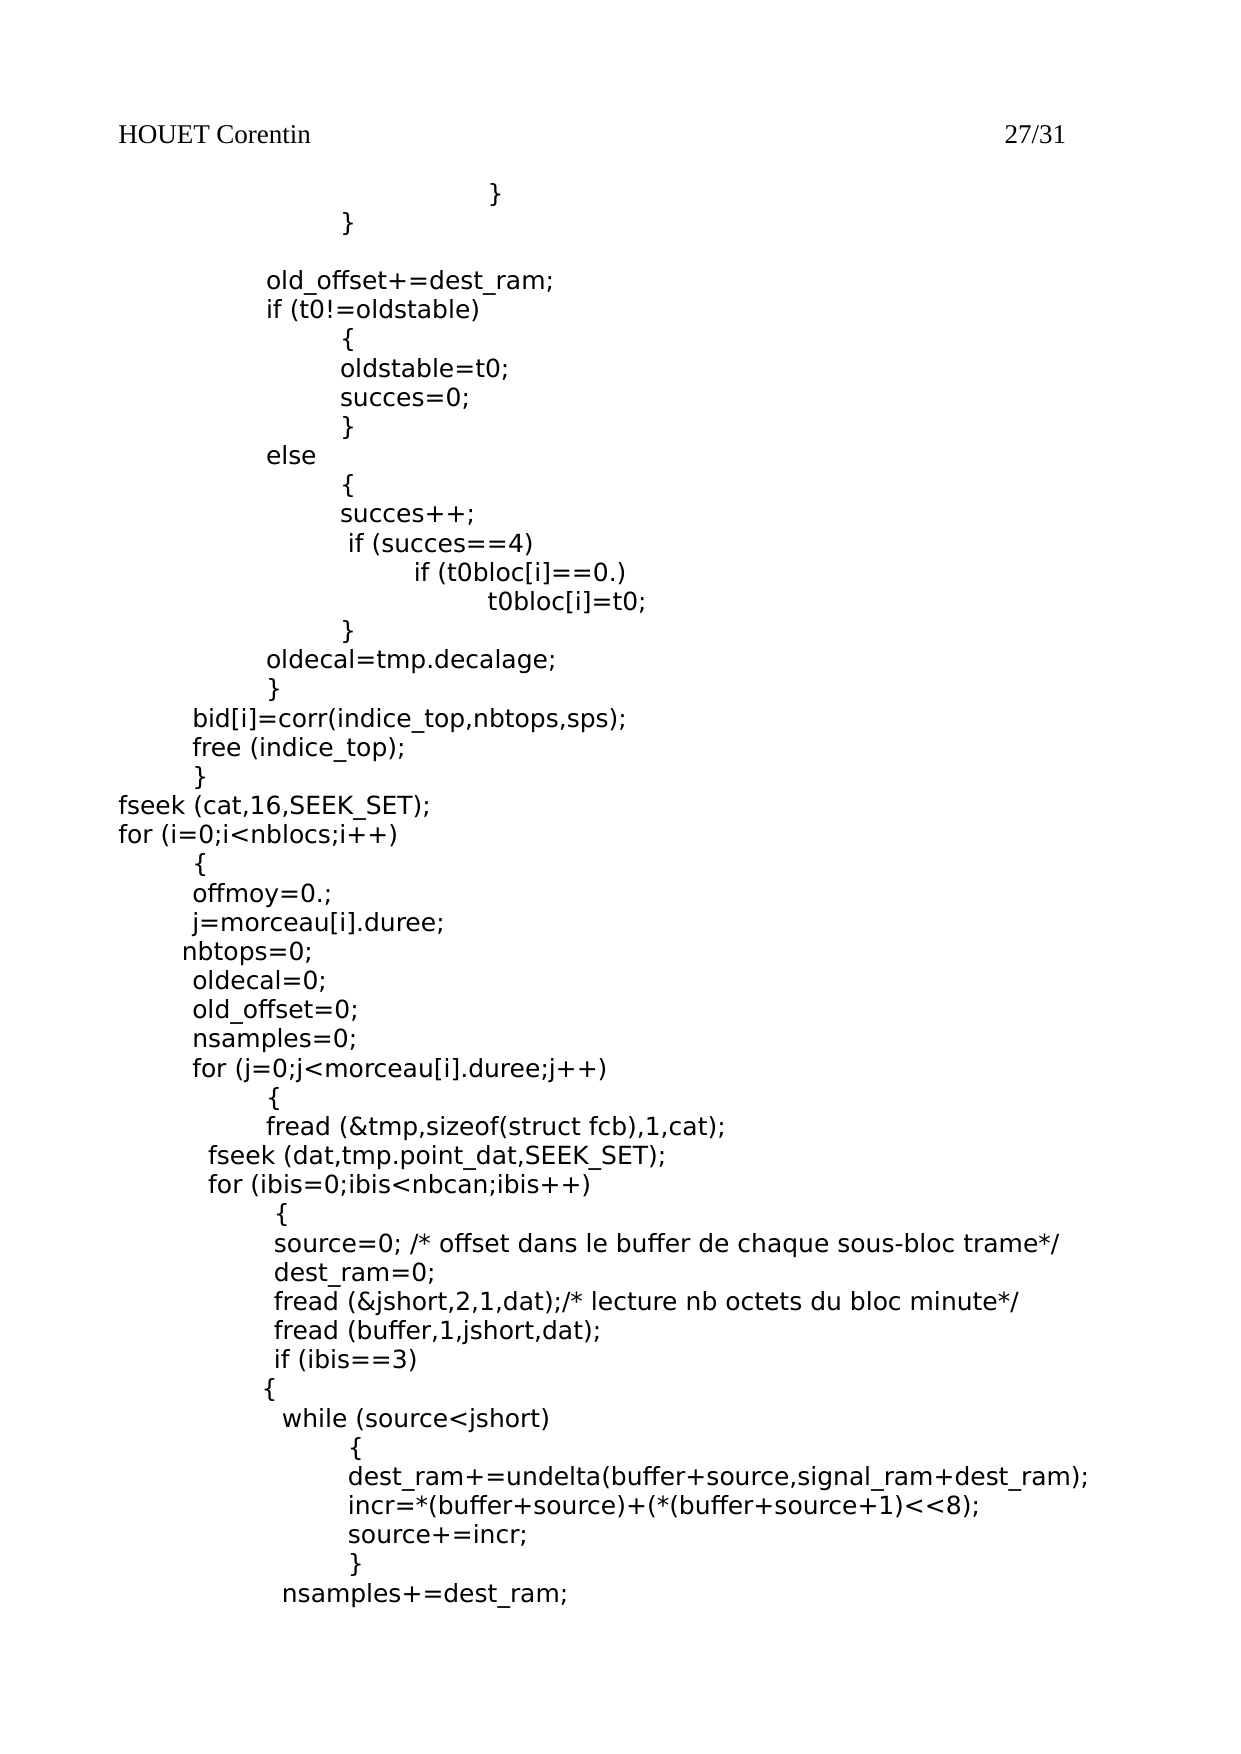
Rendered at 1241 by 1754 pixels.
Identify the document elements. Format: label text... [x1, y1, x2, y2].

text dest_ram=0; [118, 1258, 1122, 1287]
text nsamples=0; [118, 1024, 1122, 1054]
text } [118, 762, 1122, 791]
text if (t0bloc[i]==0.) [118, 558, 1122, 587]
text nbtops=0; [118, 937, 1122, 966]
text oldecal=tmp.decalage; [118, 645, 1122, 674]
text fread (&tmp,sizeof(struct fcb),1,cat); [118, 1112, 1122, 1141]
text { [118, 1374, 1122, 1404]
text while (source<jshort) [118, 1404, 1122, 1433]
text else [118, 441, 1122, 470]
text old_offset=0; [118, 995, 1122, 1024]
text fread (buffer,1,jshort,dat); [118, 1316, 1122, 1345]
text nsamples+=dest_ram; [118, 1579, 1122, 1608]
text { [118, 324, 1122, 354]
text for (i=0;i<nblocs;i++) [118, 820, 1122, 849]
text { [118, 1083, 1122, 1112]
text } [118, 674, 1122, 704]
text dest_ram+=undelta(buffer+source,signal_ram+dest_ram); [118, 1462, 1122, 1491]
text source=0; /* offset dans le buffer de chaque sous-bloc trame*/ [118, 1229, 1122, 1258]
text { [118, 1199, 1122, 1229]
text } [118, 1549, 1122, 1579]
text { [118, 849, 1122, 879]
text source+=incr; [118, 1520, 1122, 1549]
text if (ibis==3) [118, 1345, 1122, 1374]
text fread (&jshort,2,1,dat);/* lecture nb octets du bloc minute*/ [118, 1287, 1122, 1316]
text oldecal=0; [118, 966, 1122, 995]
text fseek (cat,16,SEEK_SET); [118, 791, 1122, 820]
text for (j=0;j<morceau[i].duree;j++) [118, 1054, 1122, 1083]
text if (succes==4) [118, 529, 1122, 558]
text { [118, 1433, 1122, 1462]
text free (indice_top); [118, 733, 1122, 762]
text old_offset+=dest_ram; [118, 266, 1122, 295]
text } [118, 616, 1122, 645]
text } [118, 208, 1122, 237]
text { [118, 470, 1122, 499]
text } [118, 412, 1122, 441]
text j=morceau[i].duree; [118, 908, 1122, 937]
text } [118, 179, 1122, 208]
text for (ibis=0;ibis<nbcan;ibis++) [118, 1170, 1122, 1199]
text t0bloc[i]=t0; [118, 587, 1122, 616]
text succes=0; [118, 383, 1122, 412]
text offmoy=0.; [118, 879, 1122, 908]
text oldstable=t0; [118, 354, 1122, 383]
text incr=*(buffer+source)+(*(buffer+source+1)<<8); [118, 1491, 1122, 1520]
text fseek (dat,tmp.point_dat,SEEK_SET); [118, 1141, 1122, 1170]
text bid[i]=corr(indice_top,nbtops,sps); [118, 704, 1122, 733]
text succes++; [118, 499, 1122, 529]
text if (t0!=oldstable) [118, 295, 1122, 324]
